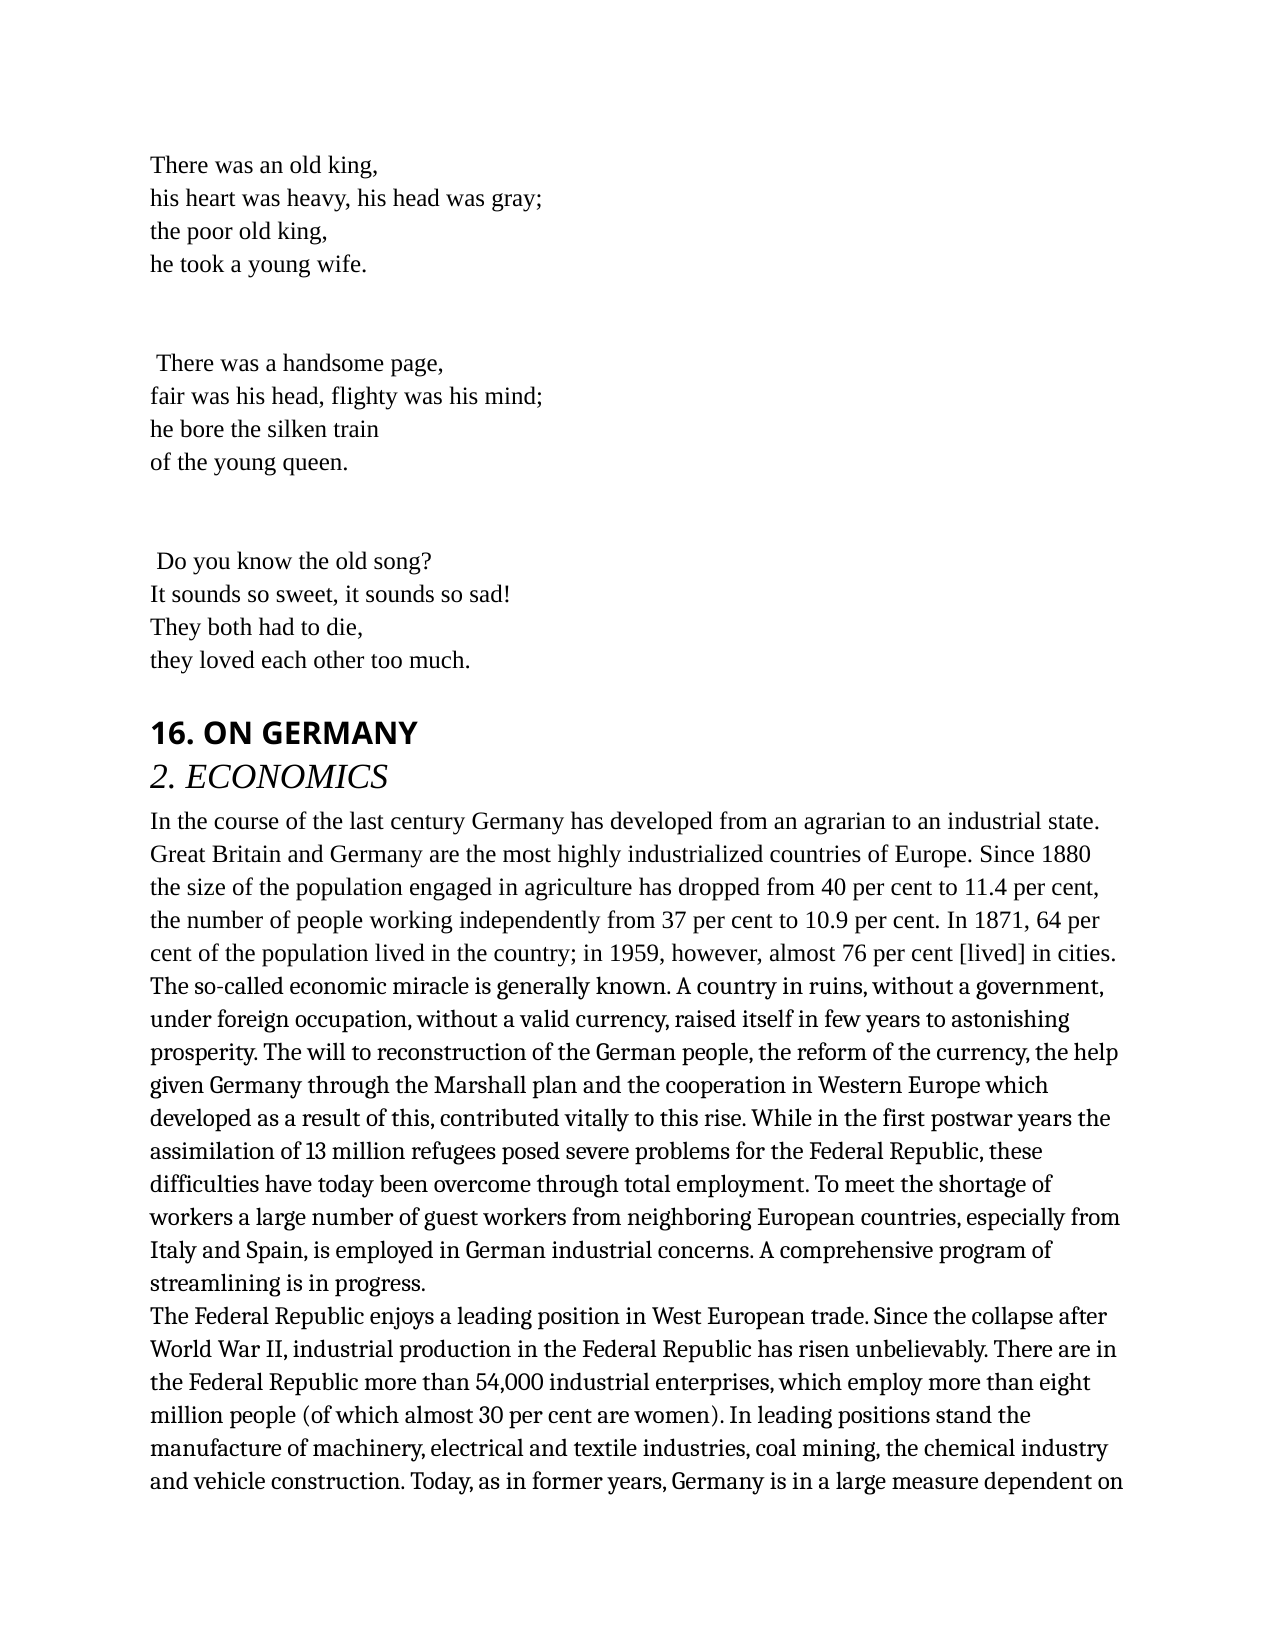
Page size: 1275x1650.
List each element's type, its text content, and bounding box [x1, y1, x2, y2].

text 16. ON GERMANY [150, 703, 1125, 754]
text There was an old king, his heart was heavy, his head was gray; the poor old king, he took a young wife. [150, 150, 1125, 278]
text 2. ECONOMICS [150, 754, 1125, 796]
text In the course of the last century Germany has developed from an agrarian to an industrial state. Great Britain and Germany are the most highly industrialized countries of Europe. Since 1880 the size of the population engaged in agriculture has dropped from 40 per cent to 11.4 per cent, the number of people working independently from 37 per cent to 10.9 per cent. In 1871, 64 per cent of the population lived in the country; in 1959, however, almost 76 per cent [lived] in cities. [150, 806, 1125, 967]
text The Federal Republic enjoys a leading position in West European trade. Since the collapse after World War II, industrial production in the Federal Republic has risen unbelievably. There are in the Federal Republic more than 54,000 industrial enterprises, which employ more than eight million people (of which almost 30 per cent are women). In leading positions stand the manufacture of machinery, electrical and textile industries, coal mining, the chemical industry and vehicle construction. Today, as in former years, Germany is in a large measure dependent on [150, 1302, 1125, 1496]
text There was a handsome page, fair was his head, flighty was his mind; he bore the silken train of the young queen. [150, 282, 1125, 476]
text Do you know the old song? It sounds so sweet, it sounds so sad! They both had to die, they loved each other too much. [150, 480, 1125, 674]
text The so-called economic miracle is generally known. A country in ruins, without a government, under foreign occupation, without a valid currency, raised itself in few years to astonishing prosperity. The will to reconstruction of the German people, the reform of the currency, the help given Germany through the Marshall plan and the cooperation in Western Europe which developed as a result of this, contributed vitally to this rise. While in the first postwar years the assimilation of 13 million refugees posed severe problems for the Federal Republic, these difficulties have today been overcome through total employment. To meet the shortage of workers a large number of guest workers from neighboring European countries, especially from Italy and Spain, is employed in German industrial concerns. A comprehensive program of streamlining is in progress. [150, 972, 1125, 1297]
